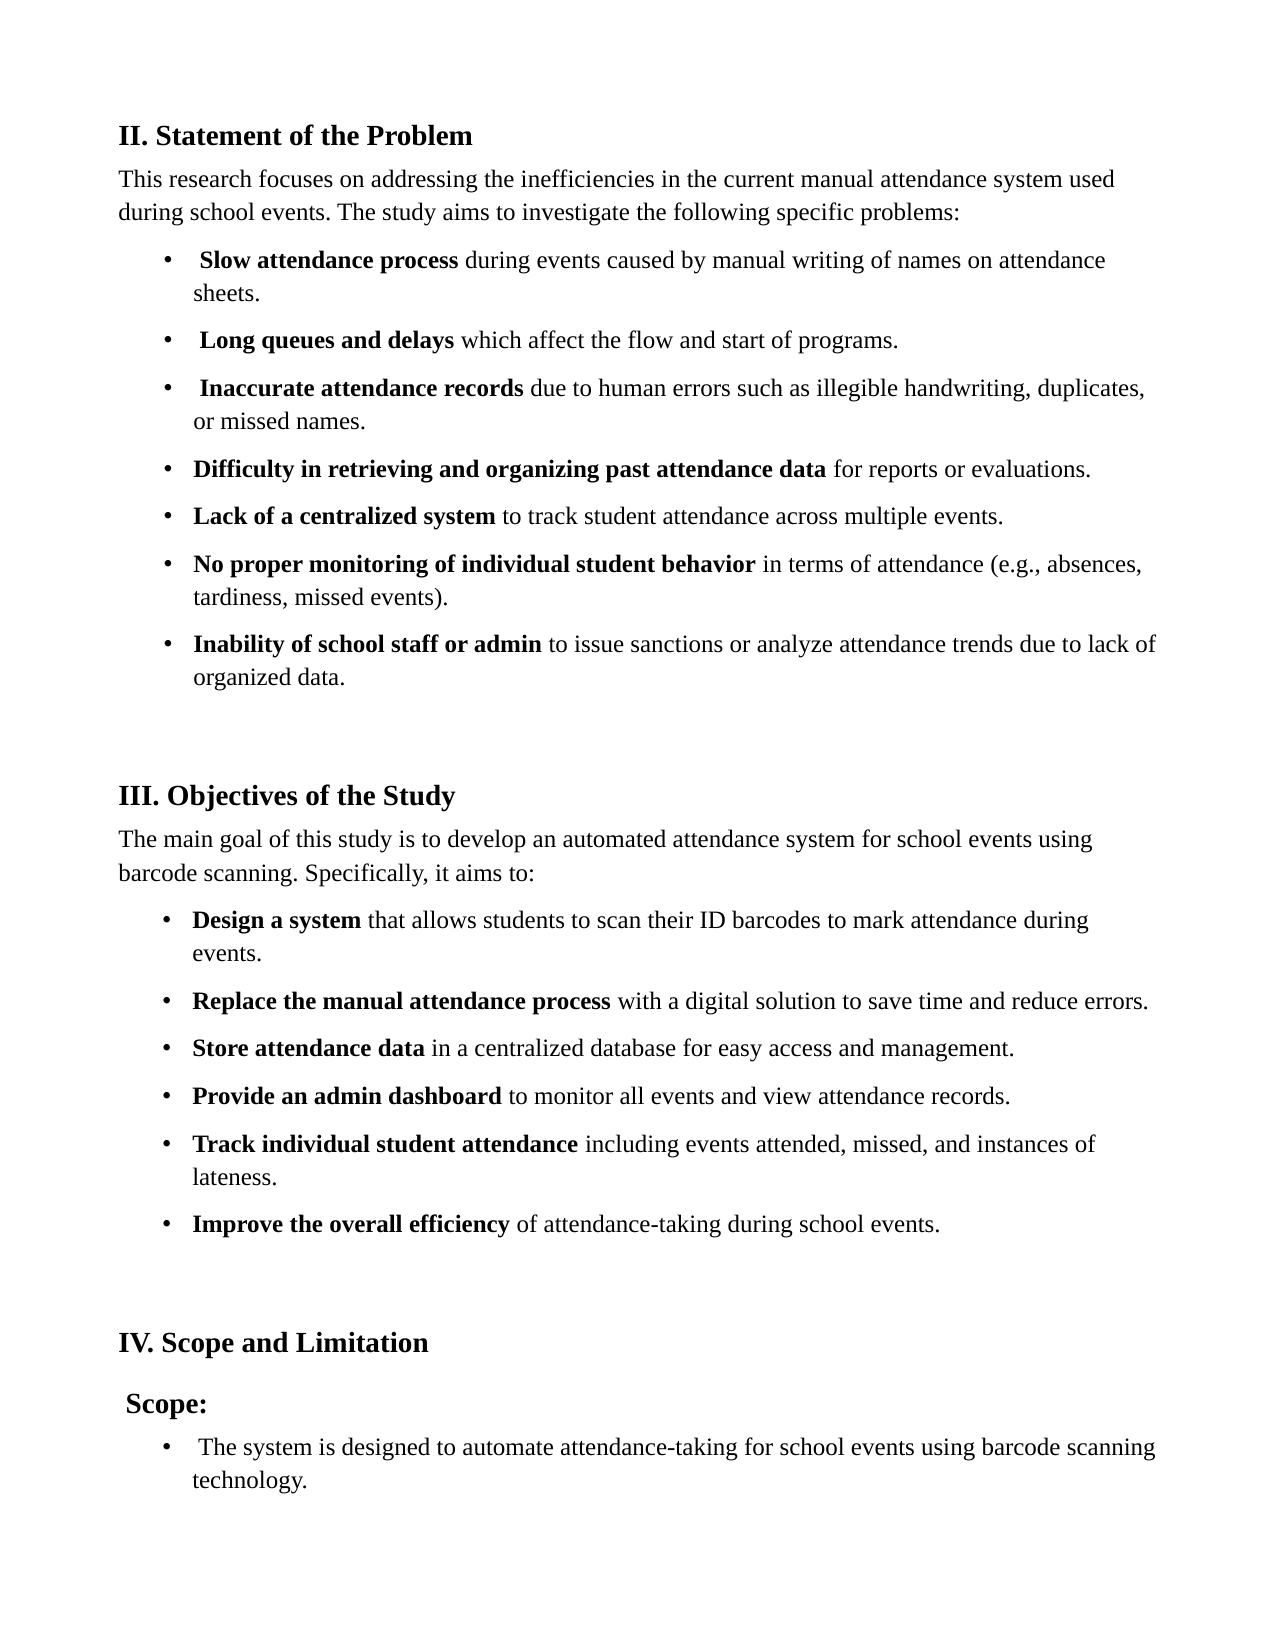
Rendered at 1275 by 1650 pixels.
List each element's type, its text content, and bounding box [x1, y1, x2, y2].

list Track individual student attendance including events attended, missed, and instances of lateness. [162, 1129, 1157, 1190]
subtitle IV. Scope and Limitation [118, 1325, 1157, 1359]
list Lack of a centralized system to track student attendance across multiple events. [164, 501, 1157, 530]
list Inaccurate attendance records due to human errors such as illegible handwriting, duplicates, or missed names. [164, 373, 1157, 435]
list Design a system that allows students to scan their ID barcodes to mark attendance during events. [162, 905, 1157, 967]
subtitle Scope: [118, 1386, 1157, 1419]
text This research focuses on addressing the inefficiencies in the current manual attendance system used during school events. The study aims to investigate the following specific problems: [118, 164, 1157, 226]
list No proper monitoring of individual student behavior in terms of attendance (e.g., absences, tardiness, missed events). [164, 549, 1157, 611]
list The system is designed to automate attendance-taking for school events using barcode scanning technology. [162, 1432, 1157, 1494]
list Difficulty in retrieving and organizing past attendance data for reports or evaluations. [164, 454, 1157, 482]
list Provide an admin dashboard to monitor all events and view attendance records. [162, 1081, 1157, 1110]
subtitle II. Statement of the Problem [118, 118, 1157, 152]
list Slow attendance process during events caused by manual writing of names on attendance sheets. [164, 245, 1157, 307]
list Replace the manual attendance process with a digital solution to save time and reduce errors. [162, 986, 1157, 1014]
list Store attendance data in a centralized database for easy access and management. [162, 1033, 1157, 1062]
list Long queues and delays which affect the flow and start of programs. [164, 325, 1157, 354]
list Inability of school staff or admin to issue sanctions or analyze attendance trends due to lack of organized data. [164, 629, 1157, 691]
text The main goal of this study is to develop an automated attendance system for school events using barcode scanning. Specifically, it aims to: [118, 824, 1157, 886]
list Improve the overall efficiency of attendance-taking during school events. [162, 1209, 1157, 1238]
subtitle III. Objectives of the Study [118, 778, 1157, 812]
